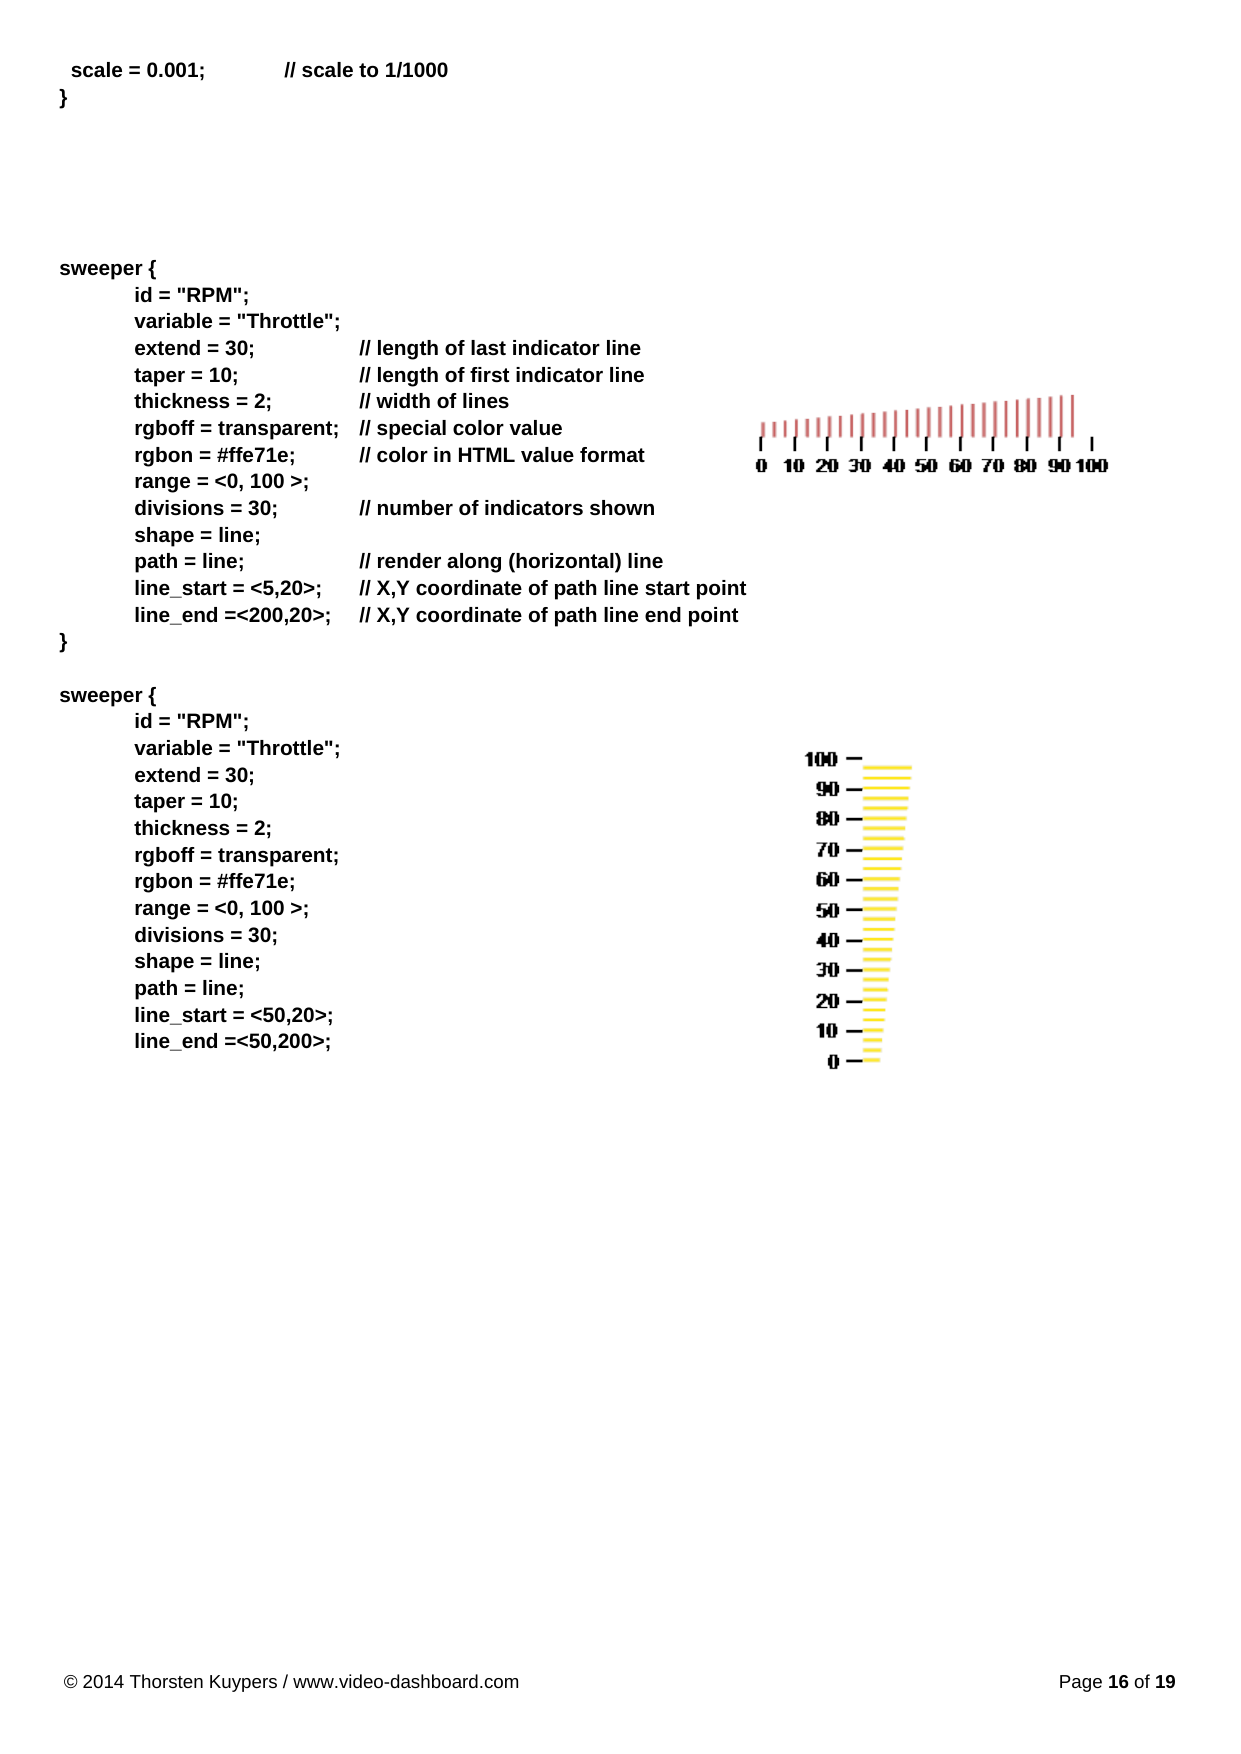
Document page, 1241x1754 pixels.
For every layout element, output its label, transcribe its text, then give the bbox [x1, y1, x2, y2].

text [924, 843, 1181, 866]
text range = <0, 100 >; [59, 470, 1181, 493]
picture [748, 386, 1115, 483]
text [924, 763, 1181, 786]
text sweeper { [59, 683, 1181, 706]
text rgboff = transparent; [59, 843, 795, 866]
text line_start = <5,20>; // X,Y coordinate of path line start point [59, 577, 1181, 600]
text rgbon = #ffe71e; // color in HTML value format [59, 443, 748, 466]
text variable = "Throttle"; [59, 310, 1181, 333]
text divisions = 30; [59, 923, 795, 946]
text [924, 790, 1181, 813]
text id = "RPM"; [59, 283, 1181, 306]
text shape = line; [59, 523, 1181, 546]
text rgbon = #ffe71e; [59, 870, 795, 893]
text taper = 10; [59, 790, 795, 813]
text [1115, 417, 1181, 440]
text rgboff = transparent; // special color value [59, 417, 748, 440]
text variable = "Throttle"; [59, 737, 1181, 760]
text [1115, 390, 1181, 413]
text [924, 1030, 1181, 1053]
text [924, 977, 1181, 1000]
text [924, 950, 1181, 973]
text line_start = <50,20>; [59, 1003, 795, 1026]
text extend = 30; // length of last indicator line [59, 337, 1181, 360]
text [924, 817, 1181, 840]
text range = <0, 100 >; [59, 897, 795, 920]
text [1115, 443, 1181, 466]
text [924, 897, 1181, 920]
text id = "RPM"; [59, 710, 1181, 733]
text shape = line; [59, 950, 795, 973]
text path = line; // render along (horizontal) line [59, 550, 1181, 573]
text scale = 0.001; // scale to 1/1000 [59, 59, 1181, 82]
text taper = 10; // length of first indicator line [59, 363, 1181, 386]
text divisions = 30; // number of indicators shown [59, 497, 1181, 520]
text } [59, 86, 1181, 109]
text } [59, 630, 1181, 653]
text line_end =<200,20>; // X,Y coordinate of path line end point [59, 603, 1181, 626]
text [924, 1003, 1181, 1026]
text [924, 923, 1181, 946]
text thickness = 2; [59, 817, 795, 840]
text line_end =<50,200>; [59, 1030, 795, 1053]
text path = line; [59, 977, 795, 1000]
text sweeper { [59, 257, 1181, 280]
text extend = 30; [59, 763, 795, 786]
text [924, 870, 1181, 893]
text thickness = 2; // width of lines [59, 390, 748, 413]
picture [795, 740, 924, 1081]
